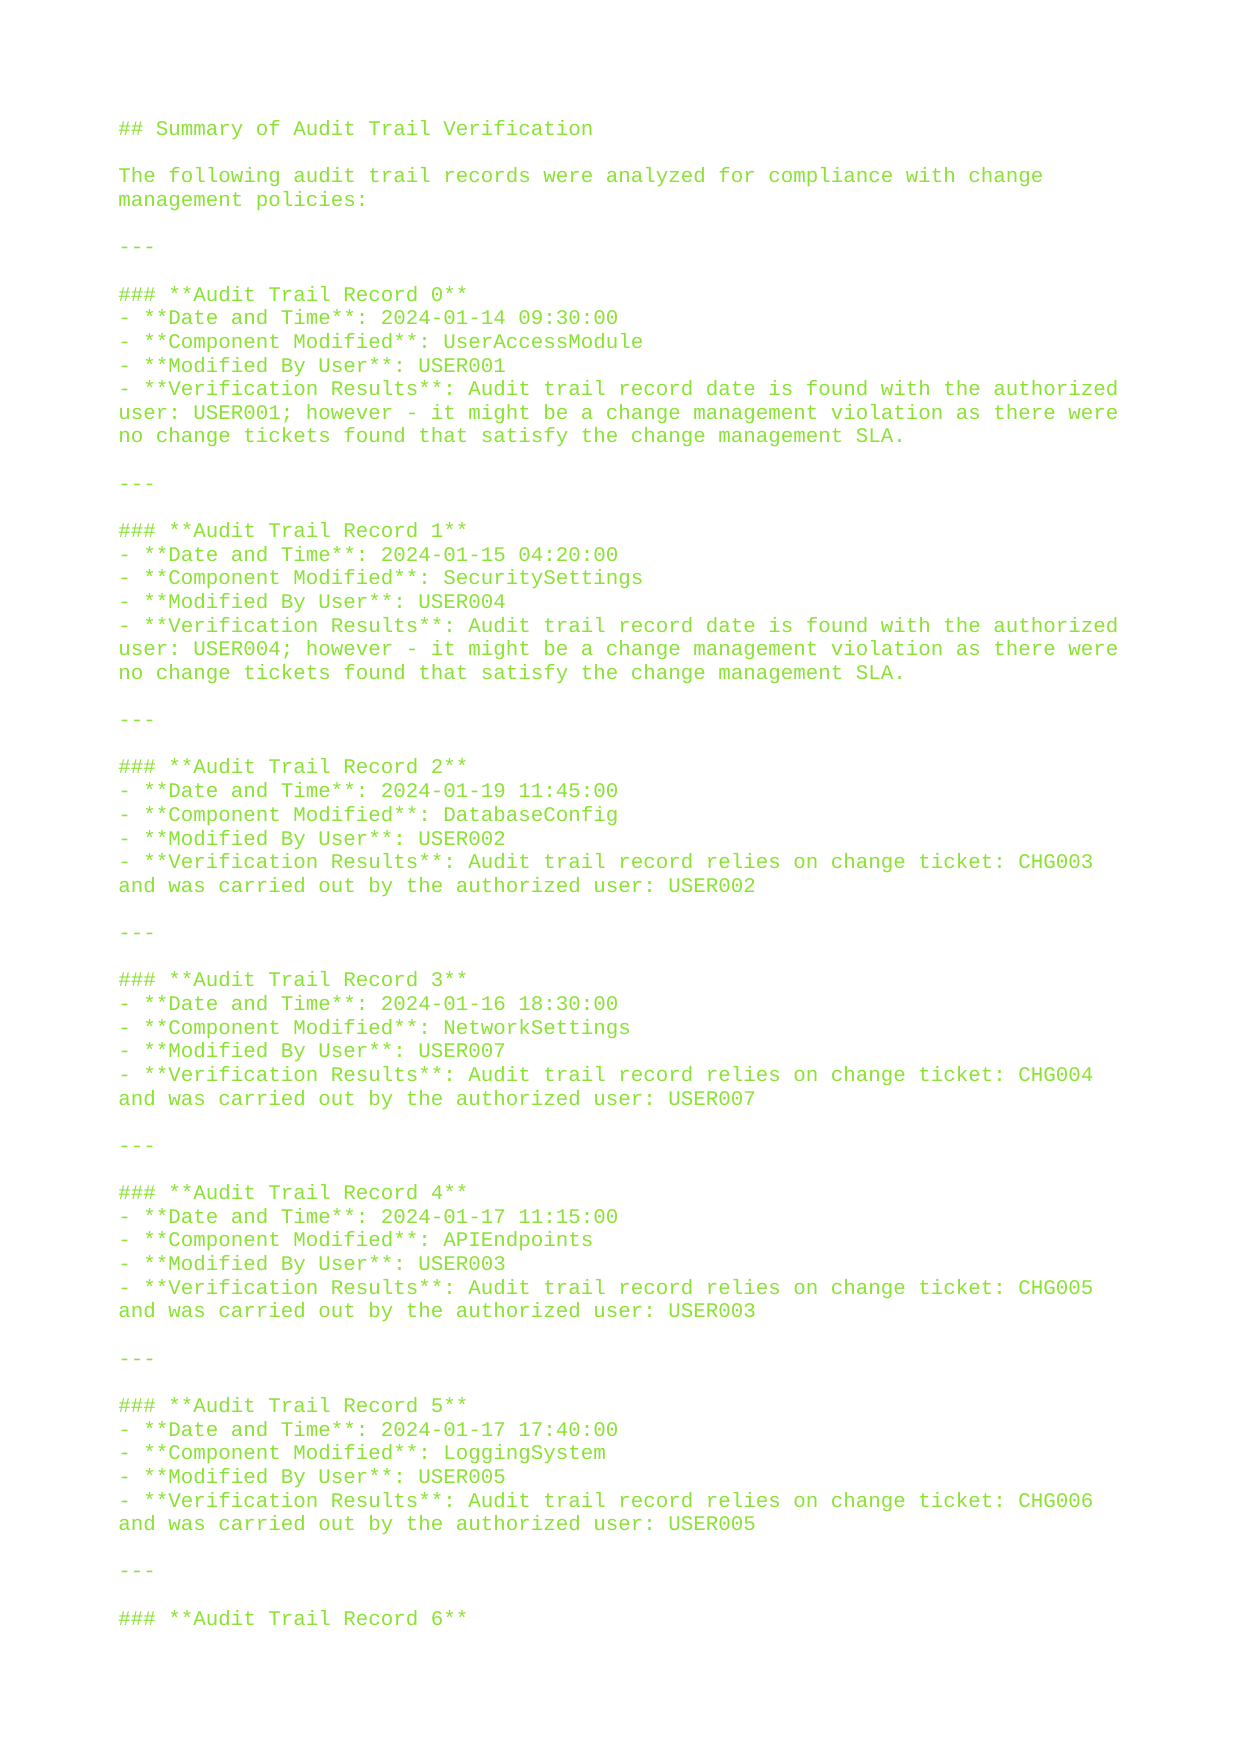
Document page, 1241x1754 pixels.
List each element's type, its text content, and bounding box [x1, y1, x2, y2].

text ## Summary of Audit Trail Verification [118, 118, 1122, 142]
text ### **Audit Trail Record 3** [118, 969, 1122, 993]
text - **Modified By User**: USER005 [118, 1466, 1122, 1489]
text ### **Audit Trail Record 6** [118, 1608, 1122, 1631]
text - **Component Modified**: NetworkSettings [118, 1017, 1122, 1040]
text - **Component Modified**: LoggingSystem [118, 1442, 1122, 1466]
text ### **Audit Trail Record 2** [118, 757, 1122, 780]
text --- [118, 922, 1122, 946]
text - **Verification Results**: Audit trail record relies on change ticket: CHG006 and was carried out by the authorized user: USER005 [118, 1489, 1122, 1537]
text - **Date and Time**: 2024-01-17 17:40:00 [118, 1419, 1122, 1442]
text - **Verification Results**: Audit trail record date is found with the authorized user: USER001; however - it might be a change management violation as there were no change tickets found that satisfy the change management SLA. [118, 378, 1122, 449]
text - **Date and Time**: 2024-01-19 11:45:00 [118, 780, 1122, 804]
text - **Date and Time**: 2024-01-14 09:30:00 [118, 307, 1122, 331]
text --- [118, 1348, 1122, 1371]
text - **Modified By User**: USER002 [118, 827, 1122, 851]
text - **Modified By User**: USER007 [118, 1040, 1122, 1064]
text The following audit trail records were analyzed for compliance with change management policies: [118, 165, 1122, 213]
text --- [118, 1135, 1122, 1158]
text --- [118, 236, 1122, 260]
text ### **Audit Trail Record 5** [118, 1395, 1122, 1419]
text ### **Audit Trail Record 4** [118, 1182, 1122, 1206]
text - **Verification Results**: Audit trail record relies on change ticket: CHG004 and was carried out by the authorized user: USER007 [118, 1064, 1122, 1111]
text --- [118, 1561, 1122, 1584]
text - **Modified By User**: USER004 [118, 591, 1122, 615]
text - **Modified By User**: USER003 [118, 1253, 1122, 1277]
text - **Date and Time**: 2024-01-17 11:15:00 [118, 1206, 1122, 1229]
text ### **Audit Trail Record 1** [118, 520, 1122, 544]
text - **Verification Results**: Audit trail record date is found with the authorized user: USER004; however - it might be a change management violation as there were no change tickets found that satisfy the change management SLA. [118, 615, 1122, 686]
text - **Component Modified**: APIEndpoints [118, 1229, 1122, 1253]
text ### **Audit Trail Record 0** [118, 284, 1122, 307]
text --- [118, 709, 1122, 733]
text - **Component Modified**: SecuritySettings [118, 567, 1122, 591]
text - **Verification Results**: Audit trail record relies on change ticket: CHG005 and was carried out by the authorized user: USER003 [118, 1277, 1122, 1324]
text - **Component Modified**: DatabaseConfig [118, 804, 1122, 827]
text - **Component Modified**: UserAccessModule [118, 331, 1122, 354]
text - **Verification Results**: Audit trail record relies on change ticket: CHG003 and was carried out by the authorized user: USER002 [118, 851, 1122, 898]
text - **Modified By User**: USER001 [118, 354, 1122, 378]
text --- [118, 473, 1122, 496]
text - **Date and Time**: 2024-01-16 18:30:00 [118, 993, 1122, 1017]
text - **Date and Time**: 2024-01-15 04:20:00 [118, 544, 1122, 567]
